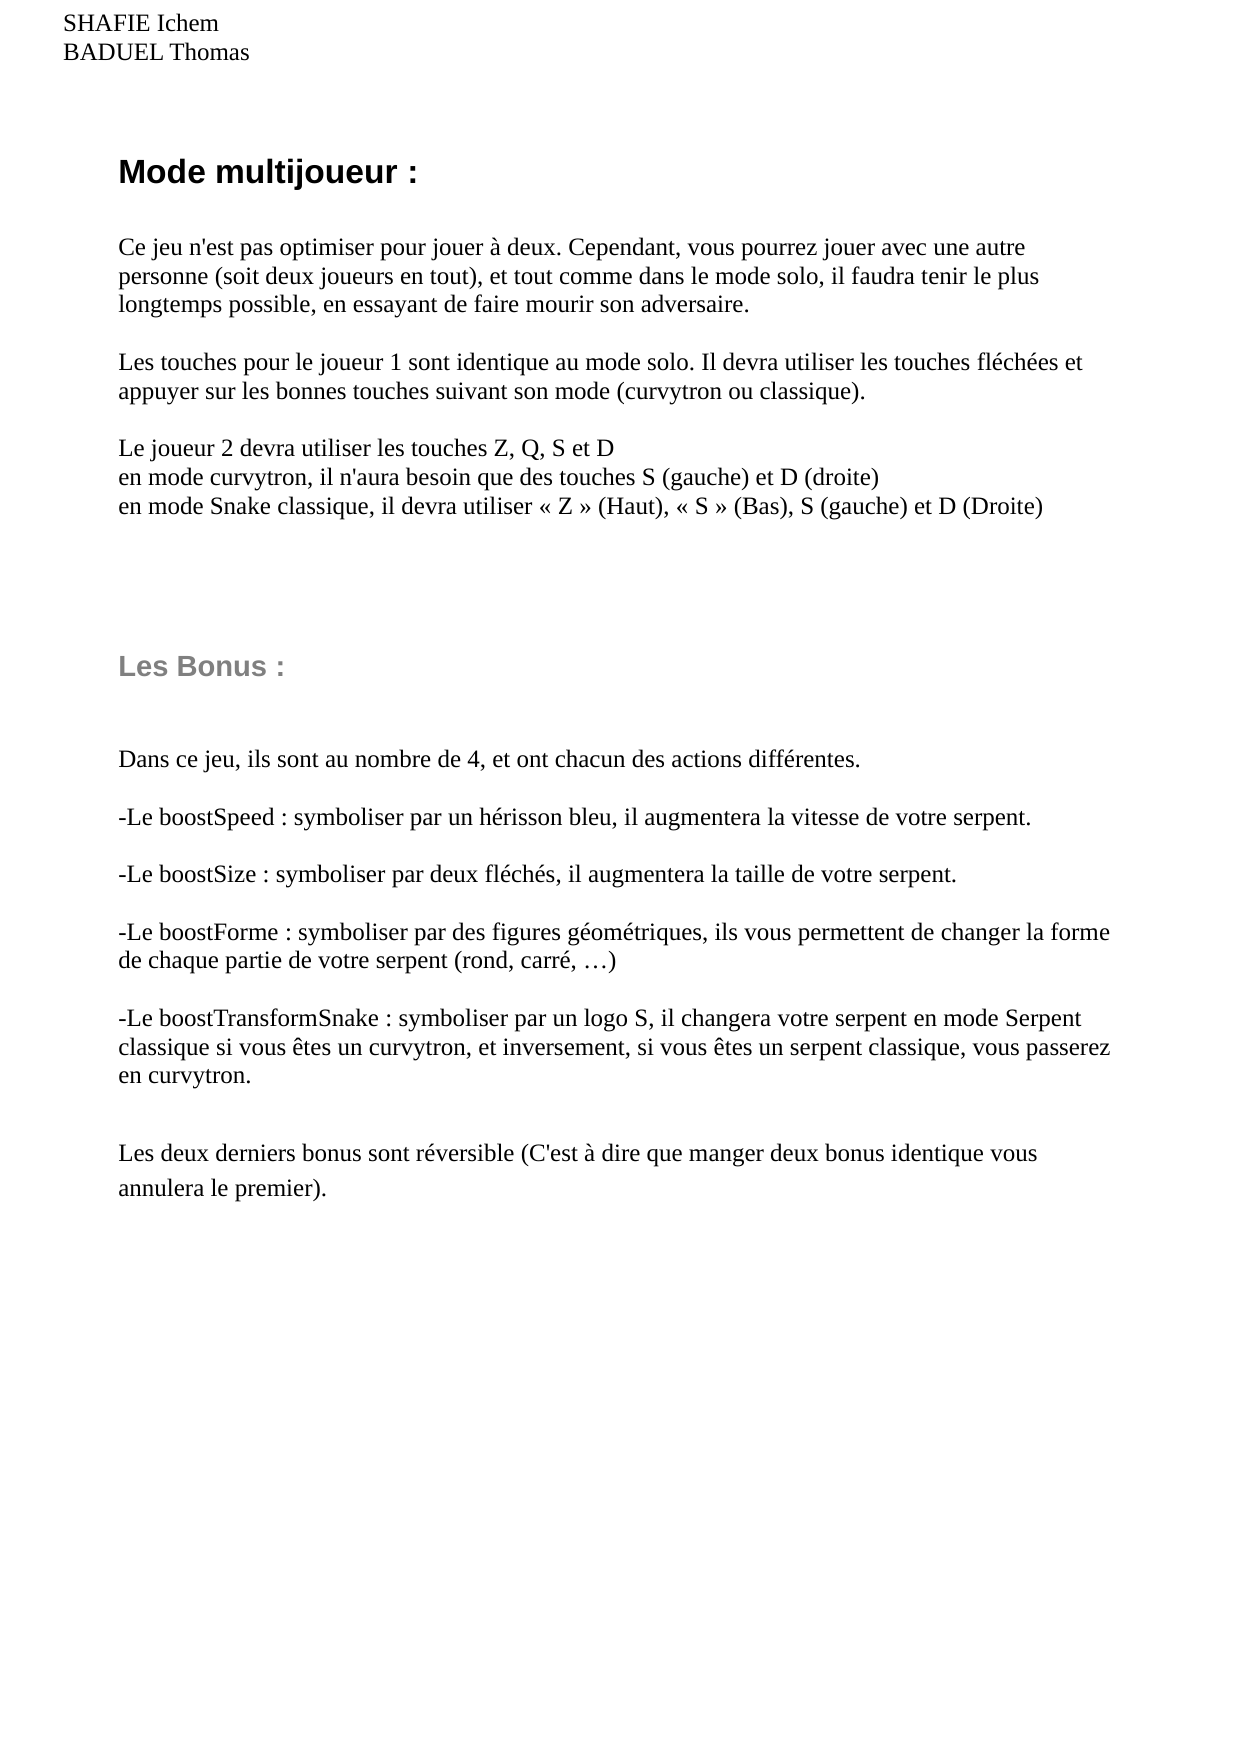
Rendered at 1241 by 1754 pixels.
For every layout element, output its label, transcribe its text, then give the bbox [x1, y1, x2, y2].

text Les touches pour le joueur 1 sont identique au mode solo. Il devra utiliser les touches fléchées et appuyer sur les bonnes touches suivant son mode (curvytron ou classique). [118, 347, 1122, 404]
subtitle Les Bonus : [118, 649, 1122, 683]
text -Le boostTransformSnake : symboliser par un logo S, il changera votre serpent en mode Serpent classique si vous êtes un curvytron, et inversement, si vous êtes un serpent classique, vous passerez en curvytron. [118, 1003, 1122, 1089]
text -Le boostForme : symboliser par des figures géométriques, ils vous permettent de changer la forme de chaque partie de votre serpent (rond, carré, …) [118, 917, 1122, 974]
text -Le boostSize : symboliser par deux fléchés, il augmentera la taille de votre serpent. [118, 859, 1122, 888]
text -Le boostSpeed : symboliser par un hérisson bleu, il augmentera la vitesse de votre serpent. [118, 802, 1122, 830]
text Les deux derniers bonus sont réversible (C'est à dire que manger deux bonus identique vous annulera le premier). [118, 1138, 1122, 1201]
text Le joueur 2 devra utiliser les touches Z, Q, S et D [118, 433, 1122, 462]
text en mode curvytron, il n'aura besoin que des touches S (gauche) et D (droite) [118, 462, 1122, 491]
text Ce jeu n'est pas optimiser pour jouer à deux. Cependant, vous pourrez jouer avec une autre personne (soit deux joueurs en tout), et tout comme dans le mode solo, il faudra tenir le plus longtemps possible, en essayant de faire mourir son adversaire. [118, 232, 1122, 318]
subtitle Mode multijoueur : [118, 152, 1122, 191]
text en mode Snake classique, il devra utiliser « Z » (Haut), « S » (Bas), S (gauche) et D (Droite) [118, 491, 1122, 519]
text Dans ce jeu, ils sont au nombre de 4, et ont chacun des actions différentes. [118, 744, 1122, 773]
